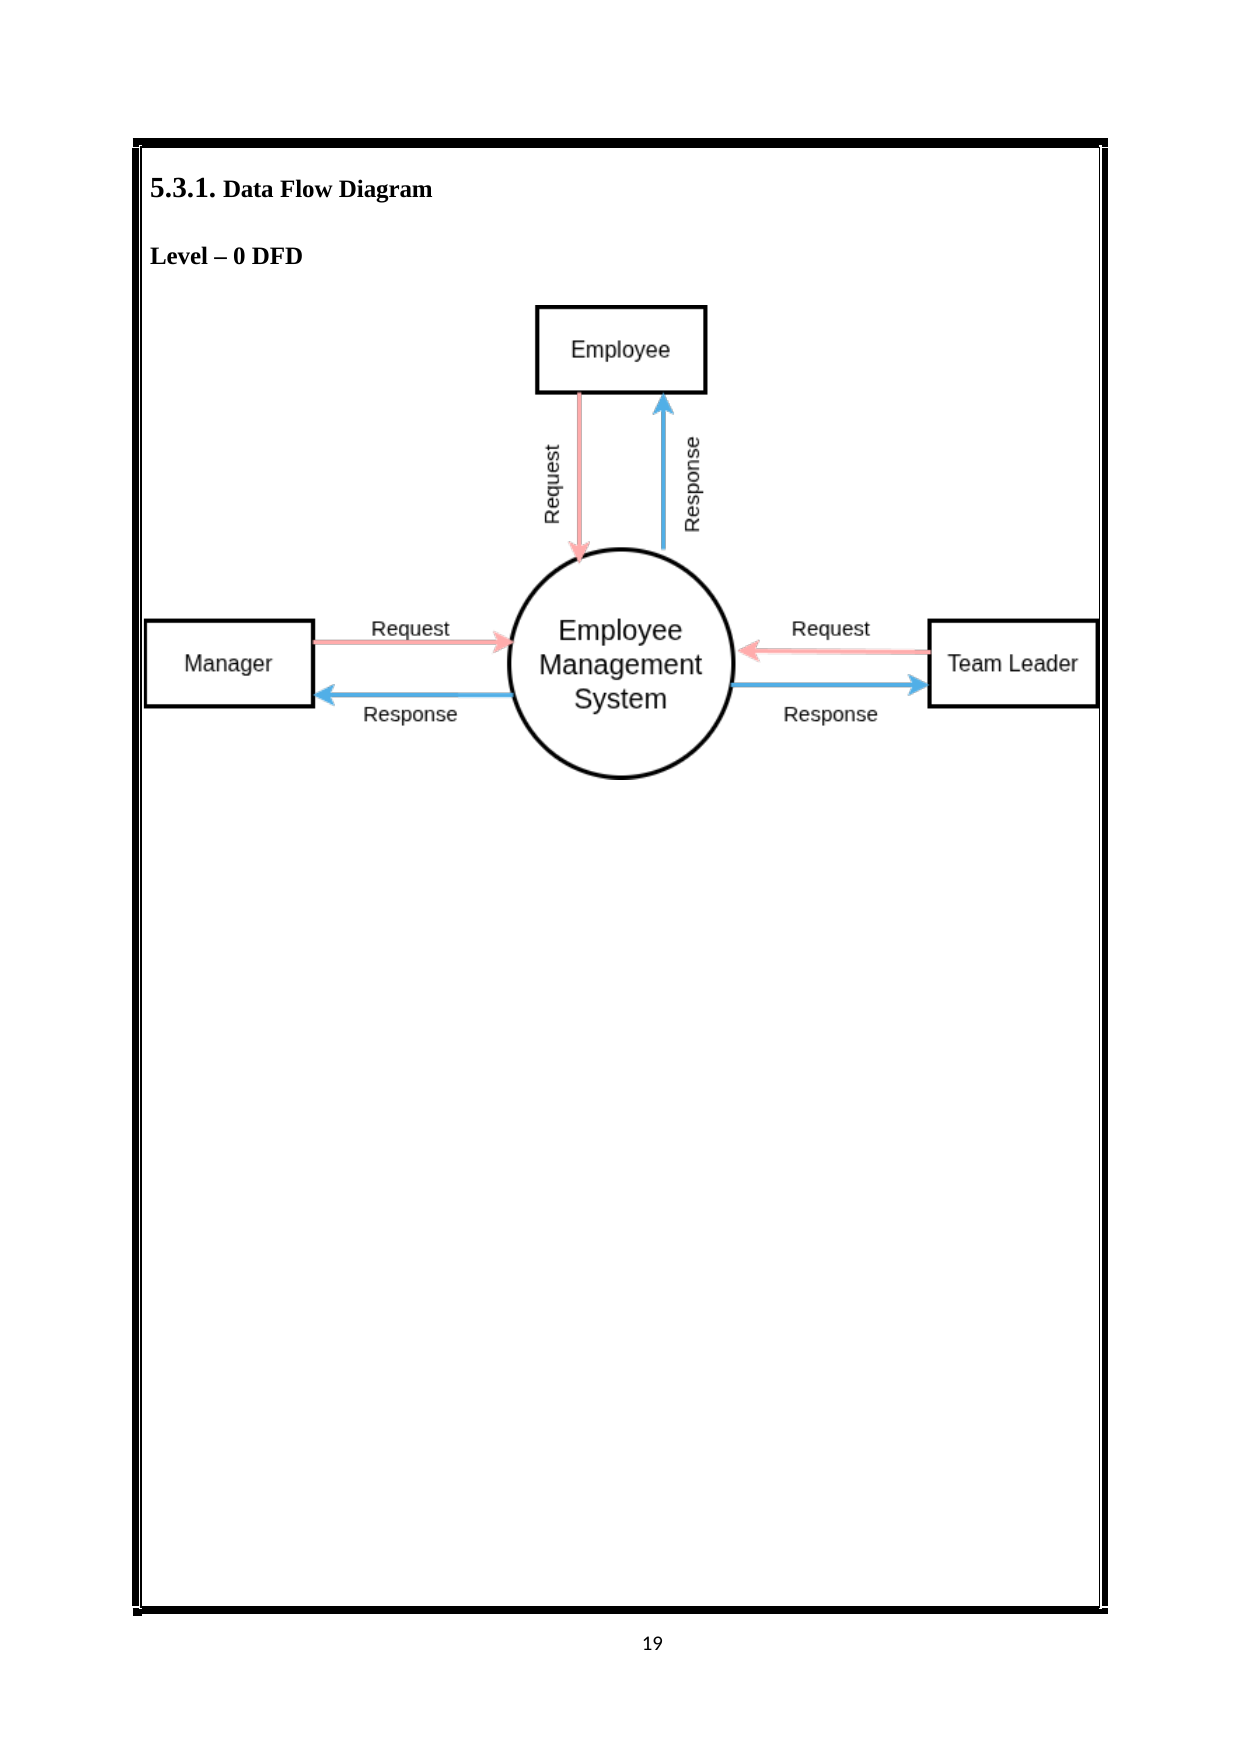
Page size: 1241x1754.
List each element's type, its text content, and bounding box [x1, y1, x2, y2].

text Level – 0 DFD [150, 241, 1123, 270]
subtitle Data Flow Diagram [150, 171, 1123, 204]
picture [143, 305, 1100, 780]
text ­ [150, 305, 1123, 804]
